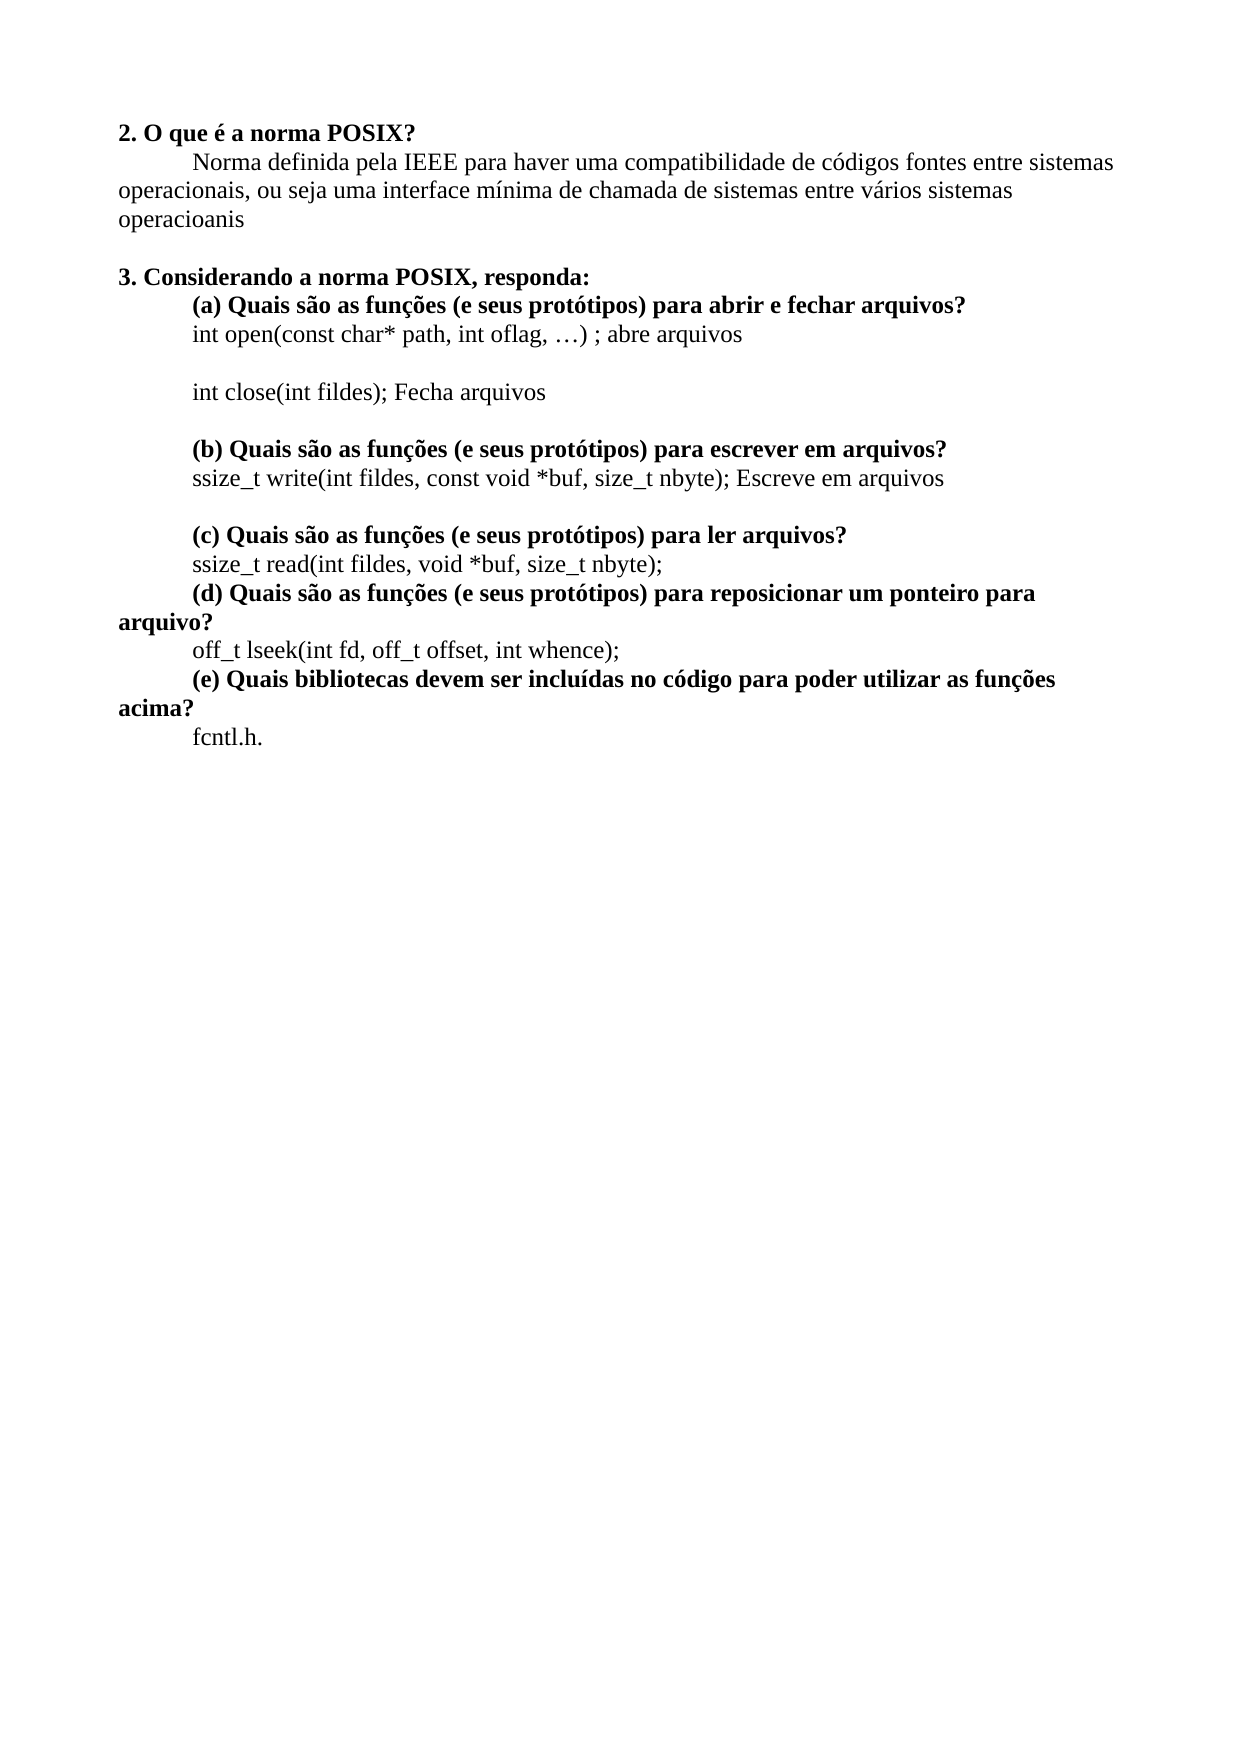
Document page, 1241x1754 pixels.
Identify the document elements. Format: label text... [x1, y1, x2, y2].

text off_t lseek(int fd, off_t offset, int whence); [118, 636, 1122, 664]
text Norma definida pela IEEE para haver uma compatibilidade de códigos fontes entre sistemas operacionais, ou seja uma interface mínima de chamada de sistemas entre vários sistemas operacioanis [118, 147, 1122, 233]
text int close(int fildes); Fecha arquivos [118, 377, 1122, 406]
text 2. O que é a norma POSIX? [118, 118, 1122, 147]
text (d) Quais são as funções (e seus protótipos) para reposicionar um ponteiro para arquivo? [118, 578, 1122, 636]
text (b) Quais são as funções (e seus protótipos) para escrever em arquivos? [118, 434, 1122, 463]
text (a) Quais são as funções (e seus protótipos) para abrir e fechar arquivos? [118, 291, 1122, 319]
text ssize_t write(int fildes, const void *buf, size_t nbyte); Escreve em arquivos [118, 463, 1122, 492]
text ssize_t read(int fildes, void *buf, size_t nbyte); [118, 549, 1122, 578]
text int open(const char* path, int oflag, …) ; abre arquivos [118, 319, 1122, 348]
text (c) Quais são as funções (e seus protótipos) para ler arquivos? [118, 521, 1122, 549]
text 3. Considerando a norma POSIX, responda: [118, 262, 1122, 291]
text fcntl.h. [118, 722, 1122, 751]
text (e) Quais bibliotecas devem ser incluídas no código para poder utilizar as funções acima? [118, 664, 1122, 722]
